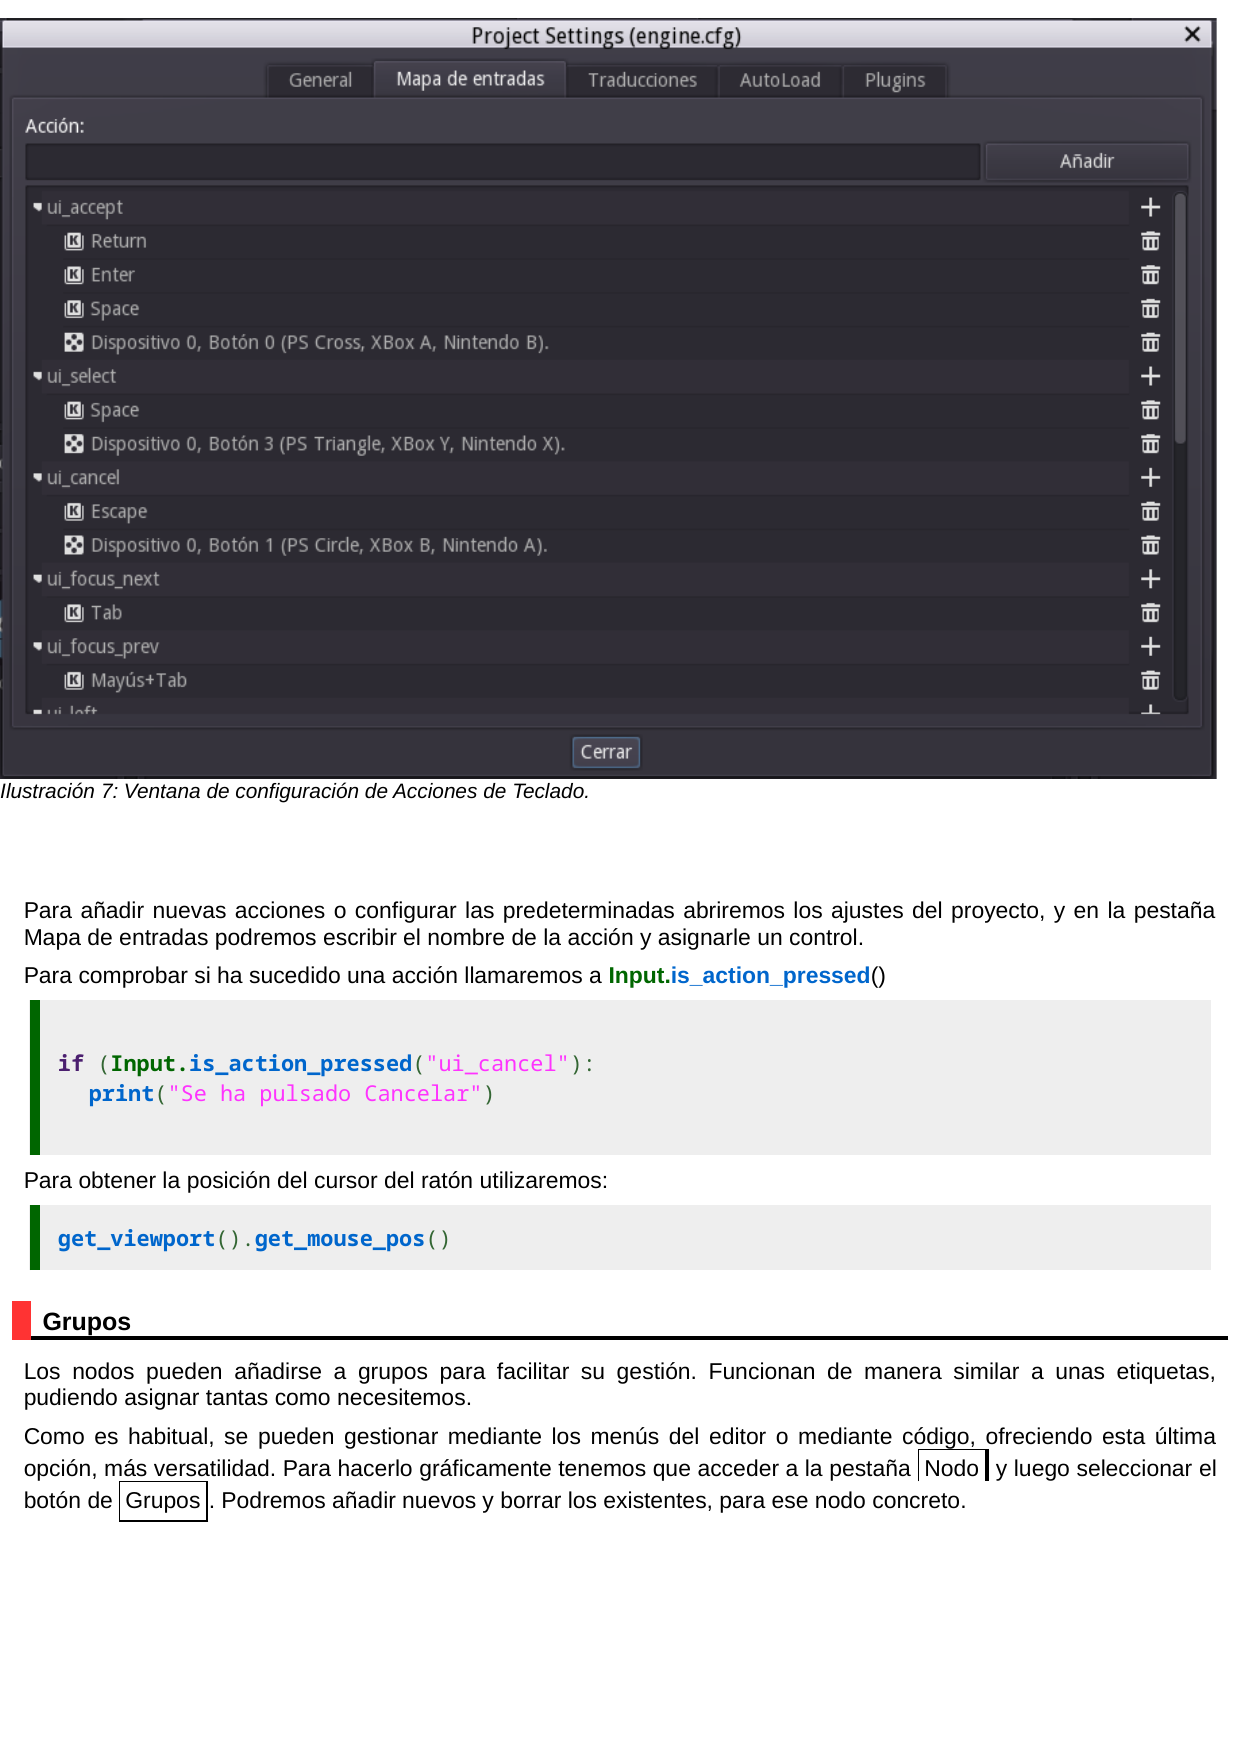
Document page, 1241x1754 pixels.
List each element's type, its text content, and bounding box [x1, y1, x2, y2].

text print("Se ha pulsado Cancelar") [40, 1077, 1211, 1107]
text Ilustración 7: Ventana de configuración de Acciones de Teclado. [0, 18, 1240, 803]
text Los nodos pueden añadirse a grupos para facilitar su gestión. Funcionan de manera similar a unas etiquetas, pudiendo asignar tantas como necesitemos. [23, 1358, 1217, 1411]
text Para añadir nuevas acciones o configurar las predeterminadas abriremos los ajustes del proyecto, y en la pestaña Mapa de entradas podremos escribir el nombre de la acción y asignarle un control. [0, 803, 1240, 950]
text get_viewport().get_mouse_pos() [40, 1205, 1211, 1270]
picture [0, 18, 1217, 779]
text Para comprobar si ha sucedido una acción llamaremos a Input.is_action_pressed() [23, 962, 1217, 988]
text Como es habitual, se pueden gestionar mediante los menús del editor o mediante código, ofreciendo esta última opción, más versatilidad. Para hacerlo gráficamente tenemos que acceder a la pestaña Nodo y luego seleccionar el botón de Grupos. Podremos añadir nuevos y borrar los existentes, para ese nodo concreto. [23, 1423, 1217, 1522]
text if (Input.is_action_pressed("ui_cancel"): [40, 1048, 1211, 1077]
text [0, 6, 1240, 18]
text Para obtener la posición del cursor del ratón utilizaremos: [23, 1167, 1217, 1193]
subtitle Grupos [31, 1301, 1228, 1336]
